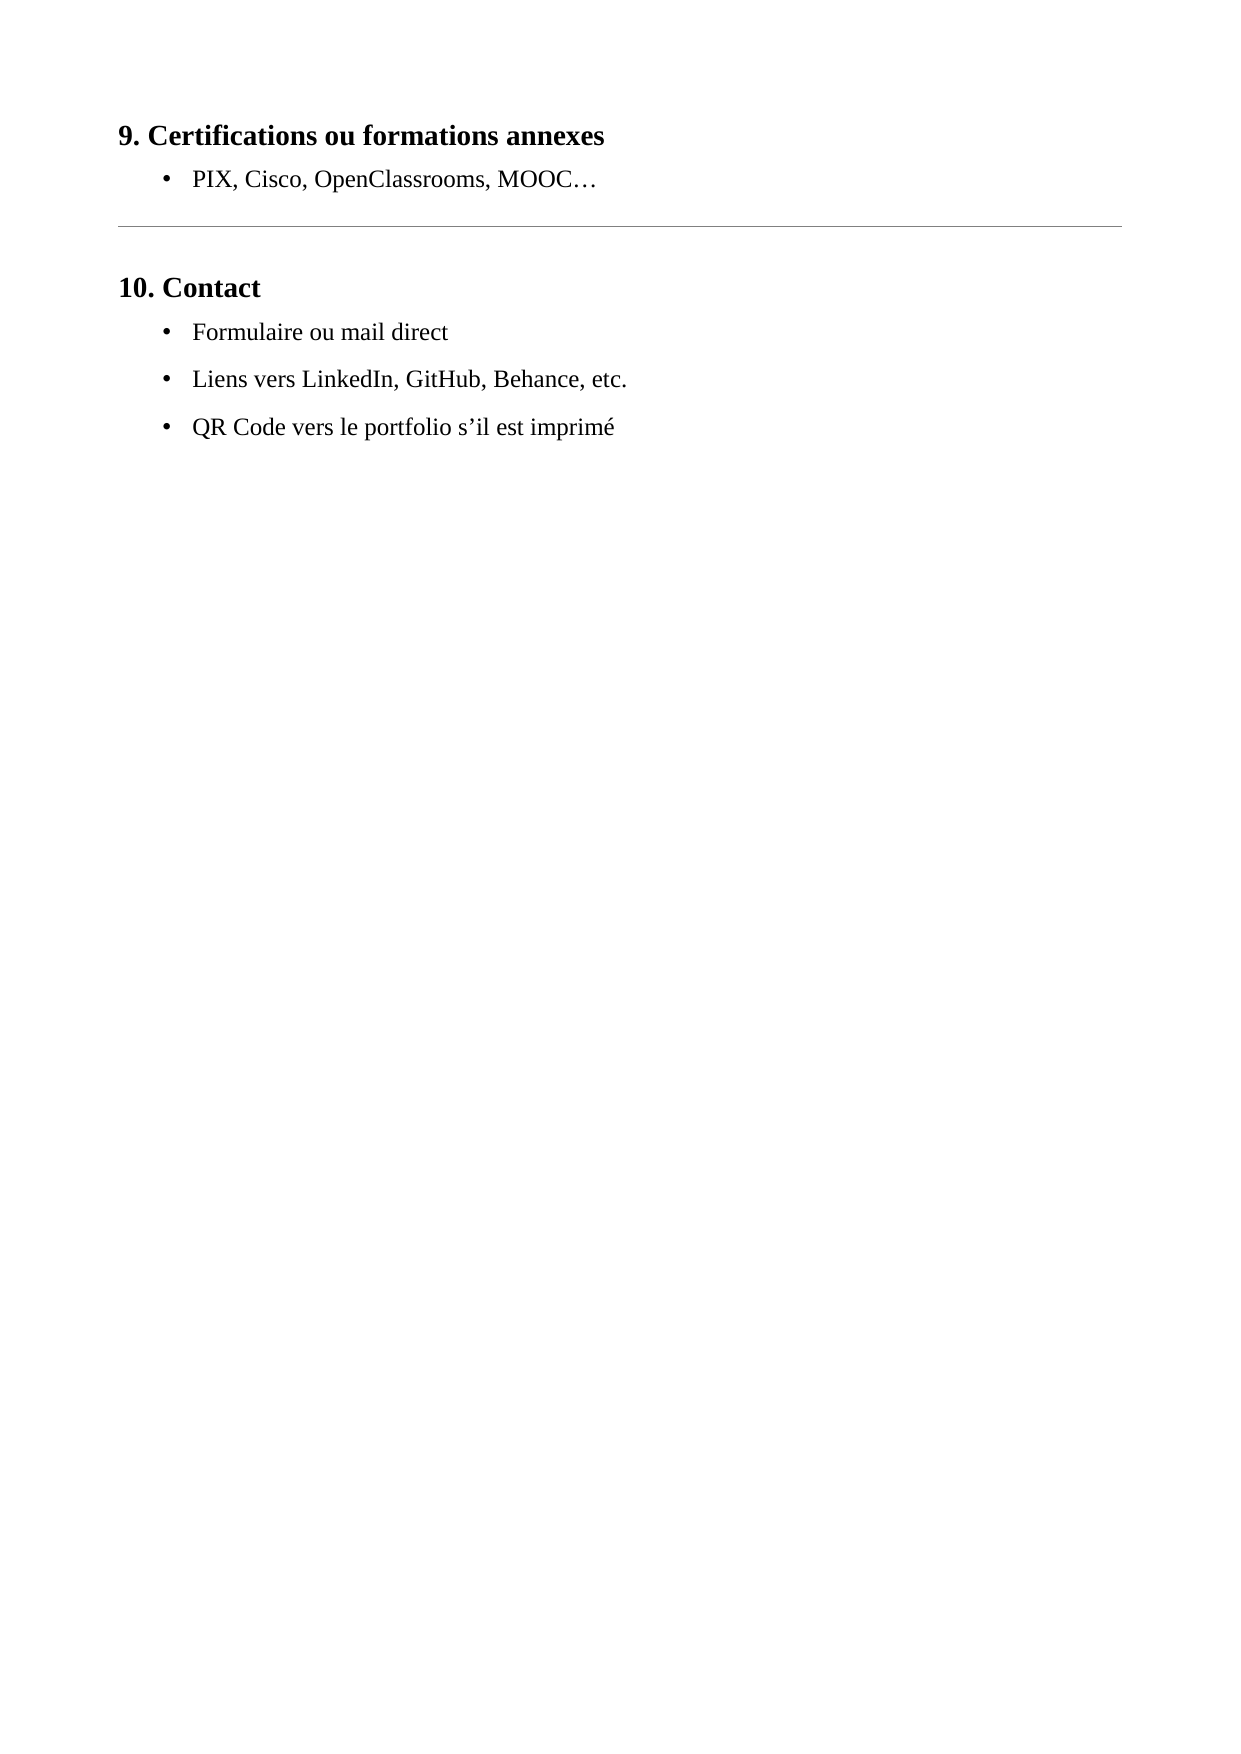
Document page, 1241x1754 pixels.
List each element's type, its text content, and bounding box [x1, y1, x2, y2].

list QR Code vers le portfolio s’il est imprimé [162, 412, 1122, 441]
list Formulaire ou mail direct [162, 317, 1122, 345]
list Liens vers LinkedIn, GitHub, Behance, etc. [162, 364, 1122, 393]
subtitle 9. Certifications ou formations annexes [118, 118, 1122, 152]
list PIX, Cisco, OpenClassrooms, MOOC… [162, 164, 1122, 193]
subtitle 10. Contact [118, 271, 1122, 304]
